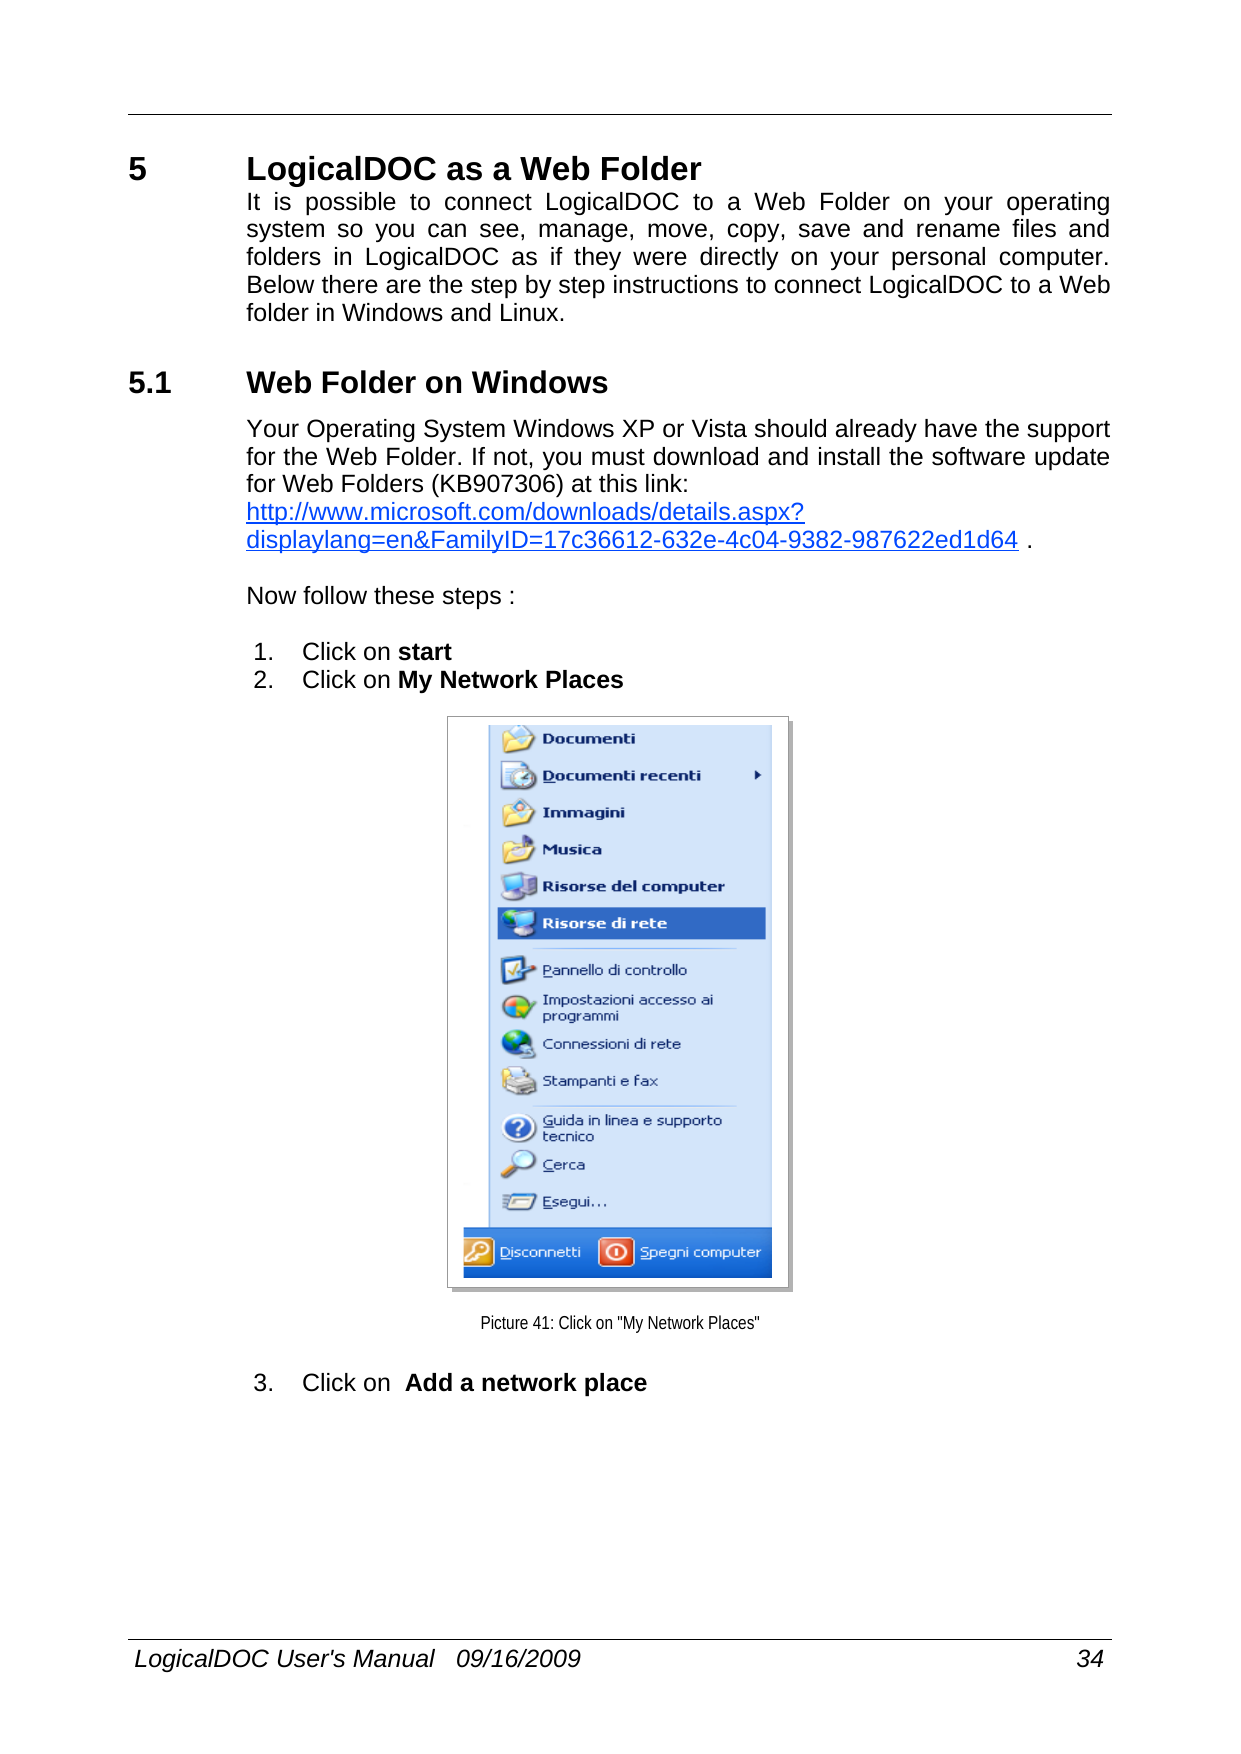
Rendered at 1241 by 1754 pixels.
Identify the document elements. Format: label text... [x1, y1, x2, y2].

text Now follow these steps : [246, 582, 1112, 610]
text Your Operating System Windows XP or Vista should already have the support for the Web Folder. If not, you must download and install the software update for Web Folders (KB907306) at this link: [246, 414, 1112, 498]
subtitle LogicalDOC as a Web Folder [128, 150, 1112, 187]
text http://www.microsoft.com/downloads/details.aspx?displaylang=en&FamilyID=17c36612-632e-4c04-9382-987622ed1d64 . [246, 498, 1112, 554]
text It is possible to connect LogicalDOC to a Web Folder on your operating system so you can see, manage, move, copy, save and rename files and folders in LogicalDOC as if they were directly on your personal computer. Below there are the step by step instructions to connect LogicalDOC to a Web folder in Windows and Linux. [246, 187, 1112, 327]
list Click on start [253, 638, 1112, 666]
text Picture 41: Click on "My Network Places" [431, 1311, 809, 1333]
list Click on My Network Places [253, 666, 1112, 693]
picture [463, 725, 772, 1278]
list Click on Add a network place [253, 1369, 1112, 1397]
subtitle Web Folder on Windows [128, 365, 1112, 399]
